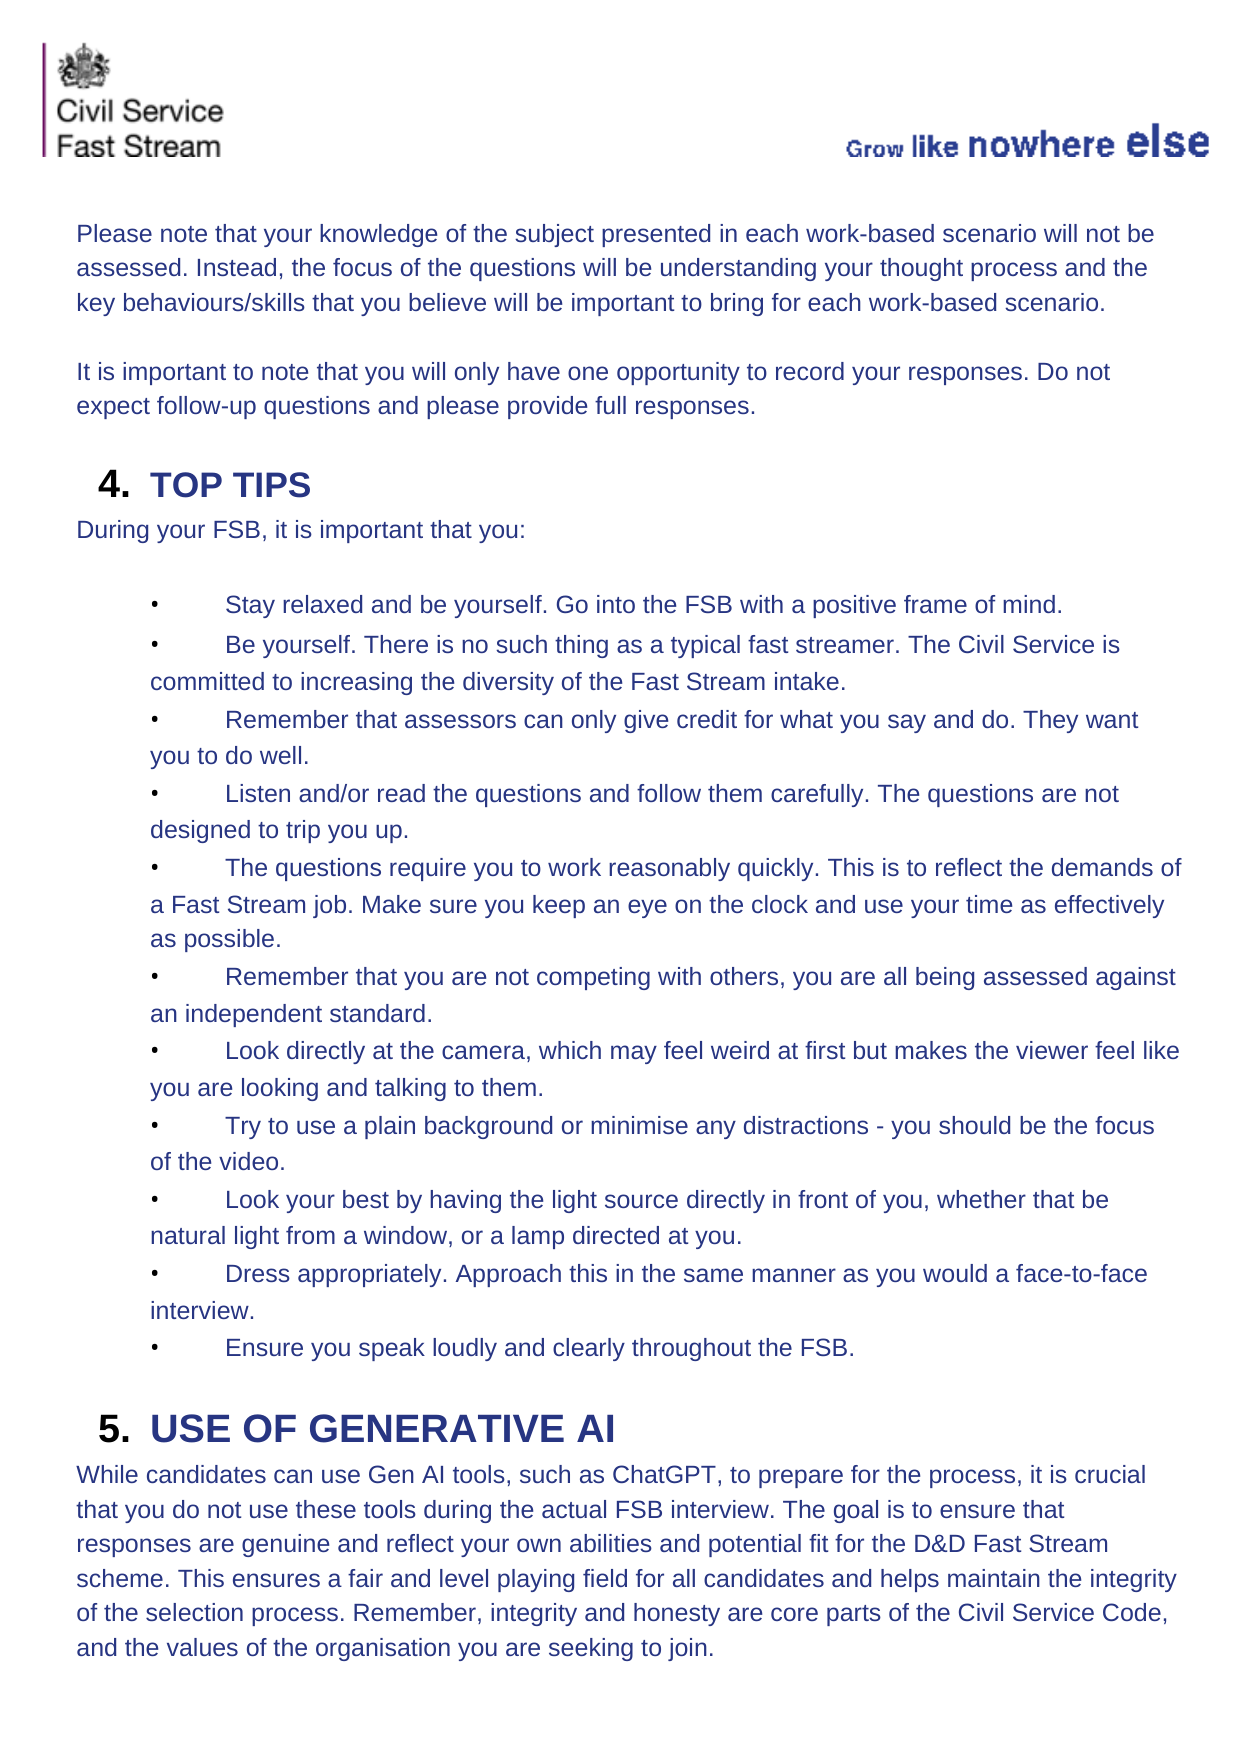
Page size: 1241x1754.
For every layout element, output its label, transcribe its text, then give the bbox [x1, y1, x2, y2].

text During your FSB, it is important that you: [76, 515, 1184, 580]
list Remember that assessors can only give credit for what you say and do. They want you to do well. [150, 701, 1184, 770]
list Ensure you speak loudly and clearly throughout the FSB. [150, 1330, 1184, 1364]
list Remember that you are not competing with others, you are all being assessed against an independent standard. [150, 959, 1184, 1027]
list Be yourself. There is no such thing as a typical fast streamer. The Civil Service is committed to increasing the diversity of the Fast Stream intake. [150, 627, 1184, 696]
list Stay relaxed and be yourself. Go into the FSB with a positive frame of mind. [150, 586, 1184, 620]
list Try to use a plain background or minimise any distractions - you should be the focus of the video. [150, 1107, 1184, 1176]
text It is important to note that you will only have one opportunity to record your responses. Do not expect follow-up questions and please provide full responses. [76, 357, 1184, 420]
list Listen and/or read the questions and follow them carefully. The questions are not designed to trip you up. [150, 776, 1184, 844]
text Please note that your knowledge of the subject presented in each work-based scenario will not be assessed. Instead, the focus of the questions will be understanding your thought process and the key behaviours/skills that you believe will be important to bring for each work-based scenario. [76, 219, 1184, 317]
text While candidates can use Gen AI tools, such as ChatGPT, to prepare for the process, it is crucial that you do not use these tools during the actual FSB interview. The goal is to ensure that responses are genuine and reflect your own abilities and potential fit for the D&D Fast Stream scheme. This ensures a fair and level playing field for all candidates and helps maintain the integrity of the selection process. Remember, integrity and honesty are core parts of the Civil Service Code, and the values of the organisation you are seeking to join. [76, 1460, 1184, 1661]
list Dress appropriately. Approach this in the same manner as you would a face-to-face interview. [150, 1256, 1184, 1324]
list USE OF GENERATIVE AI [98, 1405, 1090, 1451]
list Look your best by having the light source directly in front of you, whether that be natural light from a window, or a lamp directed at you. [150, 1182, 1184, 1250]
list Look directly at the camera, which may feel weird at first but makes the viewer feel like you are looking and talking to them. [150, 1033, 1184, 1102]
list The questions require you to work reasonably quickly. This is to reflect the demands of a Fast Stream job. Make sure you keep an eye on the clock and use your time as effectively as possible. [150, 850, 1184, 953]
list TOP TIPS [98, 460, 1090, 506]
